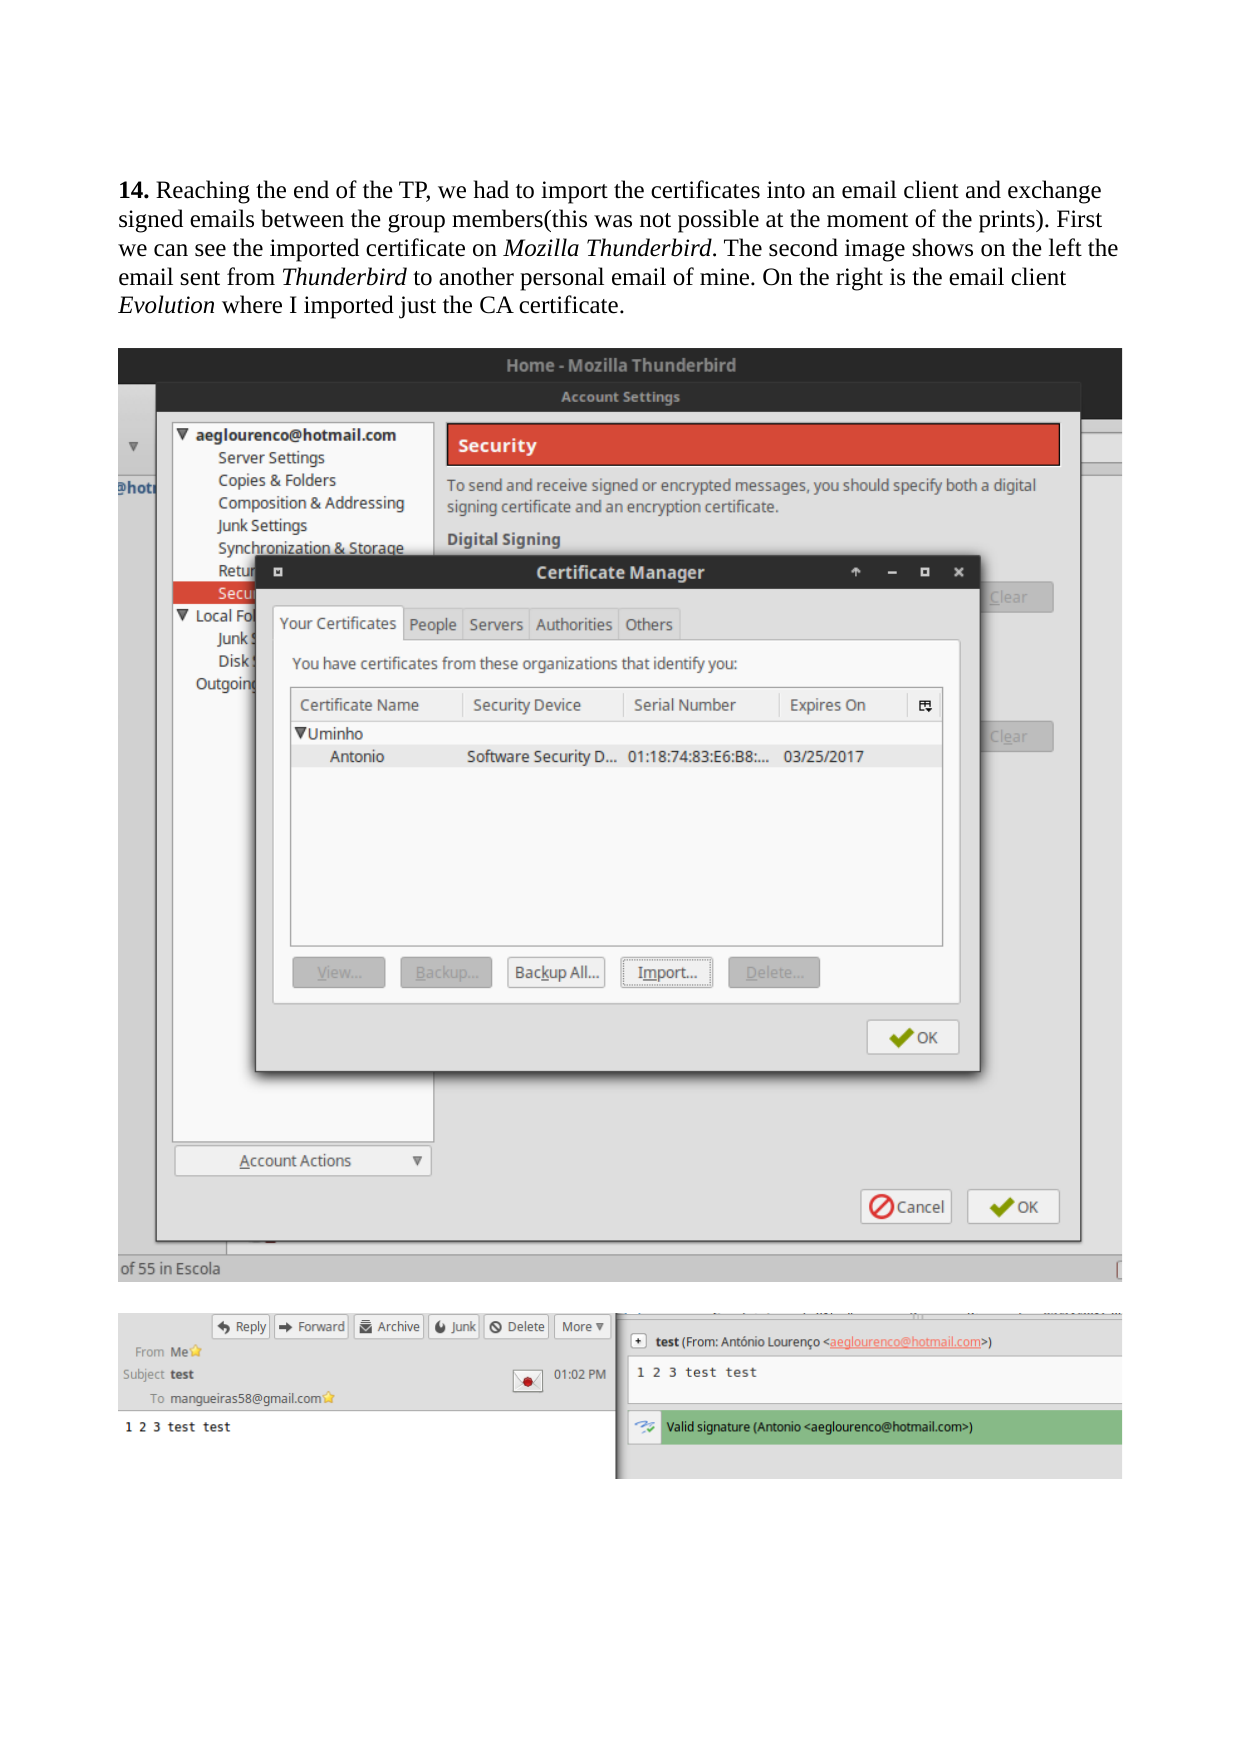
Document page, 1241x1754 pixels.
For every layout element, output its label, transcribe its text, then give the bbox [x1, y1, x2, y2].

picture [118, 348, 1123, 1282]
text 14. Reaching the end of the TP, we had to import the certificates into an email client and exchange signed emails between the group members(this was not possible at the moment of the prints). First we can see the imported certificate on Mozilla Thunderbird. The second image shows on the left the email sent from Thunderbird to another personal email of mine. On the right is the email client Evolution where I imported just the CA certificate. [118, 176, 1122, 319]
picture [118, 1313, 1123, 1479]
